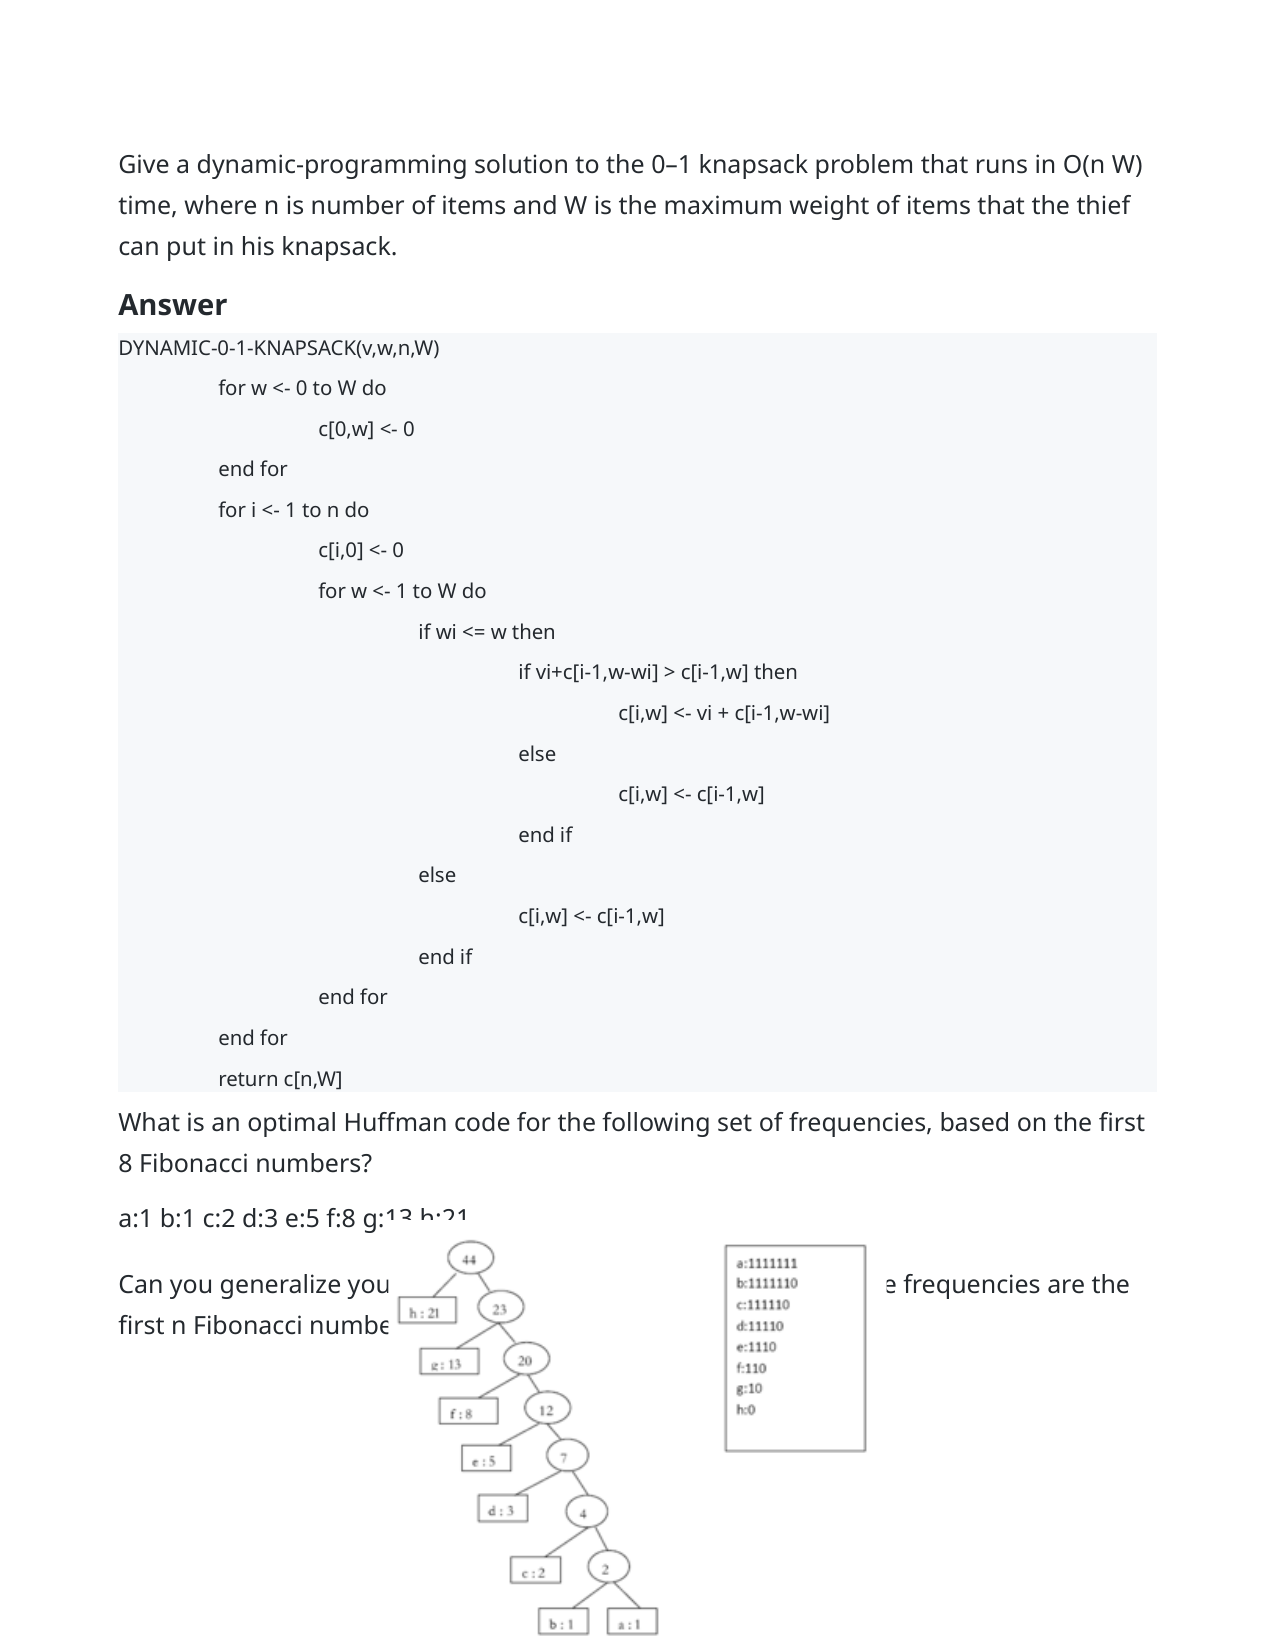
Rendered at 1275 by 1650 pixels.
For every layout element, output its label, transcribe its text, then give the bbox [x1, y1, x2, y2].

text end for [118, 455, 1157, 483]
text end if [118, 821, 1157, 848]
text c[0,w] <- 0 [118, 414, 1157, 442]
text for w <- 1 to W do [118, 577, 1157, 605]
text What is an optimal Huffman code for the following set of frequencies, based on the first 8 Fibonacci numbers? [118, 1105, 1157, 1180]
text c[i,0] <- 0 [118, 536, 1157, 564]
text Give a dynamic-programming solution to the 0–1 knapsack problem that runs in O(n W) time, where n is number of items and W is the maximum weight of items that the thief can put in his knapsack. [118, 147, 1157, 263]
text Can you generalize your answer to find the optimal code when the frequencies are the first n Fibonacci numbers? [887, 1267, 1157, 1342]
text c[i,w] <- c[i-1,w] [118, 902, 1157, 930]
text end if [118, 942, 1157, 970]
text else [118, 861, 1157, 889]
text a:1 b:1 c:2 d:3 e:5 f:8 g:13 h:21 [118, 1201, 1157, 1235]
text end for [118, 1024, 1157, 1052]
text else [118, 739, 1157, 767]
text for w <- 0 to W do [118, 374, 1157, 402]
picture [388, 1220, 887, 1650]
text if vi+c[i-1,w-wi] > c[i-1,w] then [118, 658, 1157, 686]
text end for [118, 983, 1157, 1011]
text c[i,w] <- c[i-1,w] [118, 780, 1157, 808]
text return c[n,W] [118, 1064, 1157, 1092]
text if wi <= w then [118, 617, 1157, 645]
text Can you generalize your answer to find the optimal code when the frequencies are the first n Fibonacci numbers? [118, 1267, 388, 1342]
text for i <- 1 to n do [118, 496, 1157, 523]
subtitle Answer [118, 284, 1157, 324]
text c[i,w] <- vi + c[i-1,w-wi] [118, 699, 1157, 727]
text DYNAMIC-0-1-KNAPSACK(v,w,n,W) [118, 333, 1157, 361]
